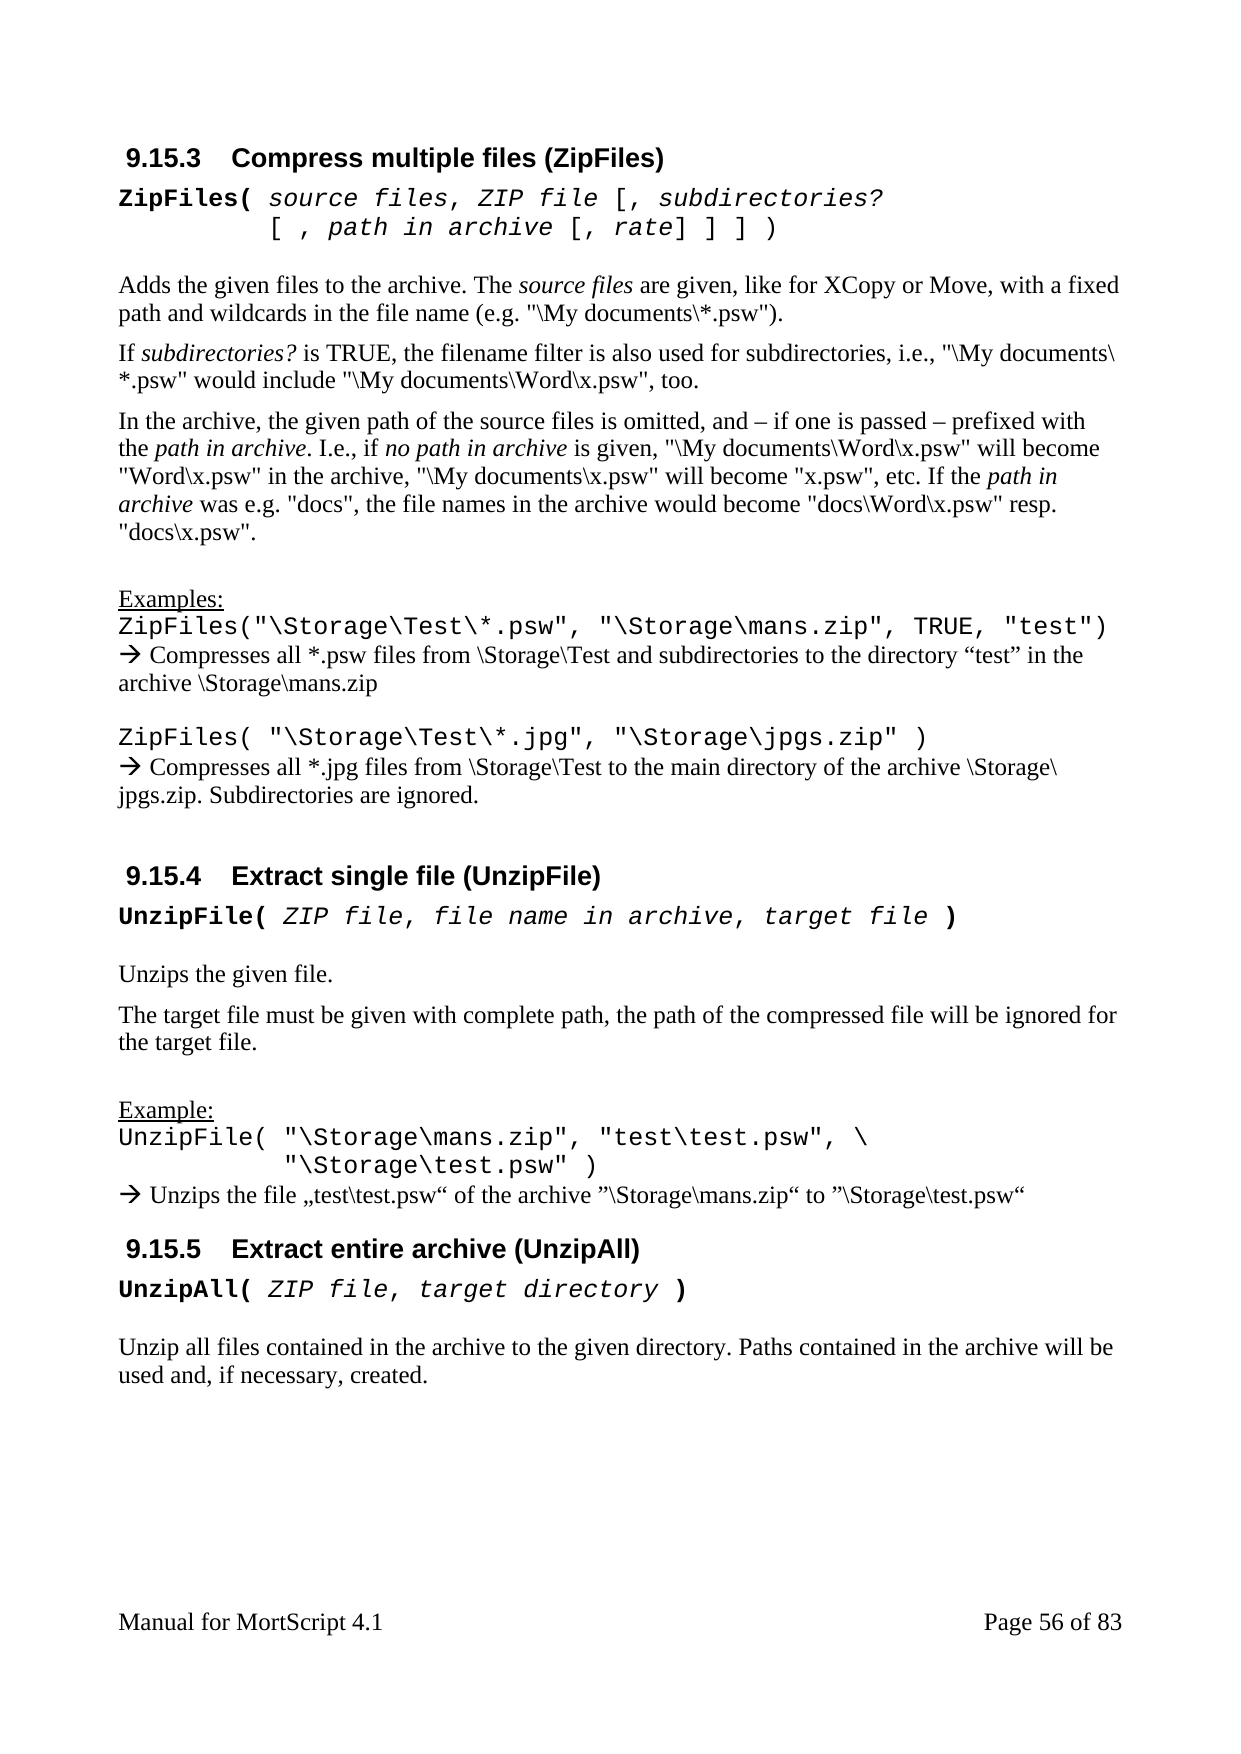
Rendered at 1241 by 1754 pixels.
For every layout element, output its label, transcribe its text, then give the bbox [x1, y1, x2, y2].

text [ , path in archive [, rate] ] ] ) [118, 214, 1122, 243]
text ZipFiles("\Storage\Test\*.psw", "\Storage\mans.zip", TRUE, "test") [118, 613, 1122, 642]
text  Compresses all *.psw files from \Storage\Test and subdirectories to the directory “test” in the archive \Storage\mans.zip [118, 642, 1122, 697]
text Unzip all files contained in the archive to the given directory. Paths contained in the archive will be used and, if necessary, created. [118, 1333, 1122, 1388]
text UnzipAll( ZIP file, target directory ) [118, 1276, 1122, 1305]
text Example: [118, 1096, 1122, 1124]
subtitle Compress multiple files (ZipFiles) [118, 143, 1122, 173]
subtitle Extract single file (UnzipFile) [118, 861, 1122, 891]
text "\Storage\test.psw" ) [118, 1152, 1122, 1181]
text Examples: [118, 586, 1122, 613]
text In the archive, the given path of the source files is omitted, and – if one is passed – prefixed with the path in archive. I.e., if no path in archive is given, "\My documents\Word\x.psw" will become "Word\x.psw" in the archive, "\My documents\x.psw" will become "x.psw", etc. If the path in archive was e.g. "docs", the file names in the archive would become "docs\Word\x.psw" resp. "docs\x.psw". [118, 407, 1122, 545]
text ZipFiles( "\Storage\Test\*.jpg", "\Storage\jpgs.zip" ) [118, 725, 1122, 753]
subtitle Extract entire archive (UnzipAll) [118, 1233, 1122, 1264]
text The target file must be given with complete path, the path of the compressed file will be ignored for the target file. [118, 1001, 1122, 1056]
text Unzips the given file. [118, 961, 1122, 988]
text ZipFiles( source files, ZIP file [, subdirectories? [118, 186, 1122, 214]
text If subdirectories? is TRUE, the filename filter is also used for subdirectories, i.e., "\My documents\*.psw" would include "\My documents\Word\x.psw", too. [118, 339, 1122, 394]
text  Compresses all *.jpg files from \Storage\Test to the main directory of the archive \Storage\jpgs.zip. Subdirectories are ignored. [118, 753, 1122, 808]
text UnzipFile( ZIP file, file name in archive, target file ) [118, 904, 1122, 932]
text  Unzips the file „test\test.psw“ of the archive ”\Storage\mans.zip“ to ”\Storage\test.psw“ [118, 1181, 1122, 1208]
text Adds the given files to the archive. The source files are given, like for XCopy or Move, with a fixed path and wildcards in the file name (e.g. "\My documents\*.psw"). [118, 271, 1122, 326]
text UnzipFile( "\Storage\mans.zip", "test\test.psw", \ [118, 1124, 1122, 1152]
